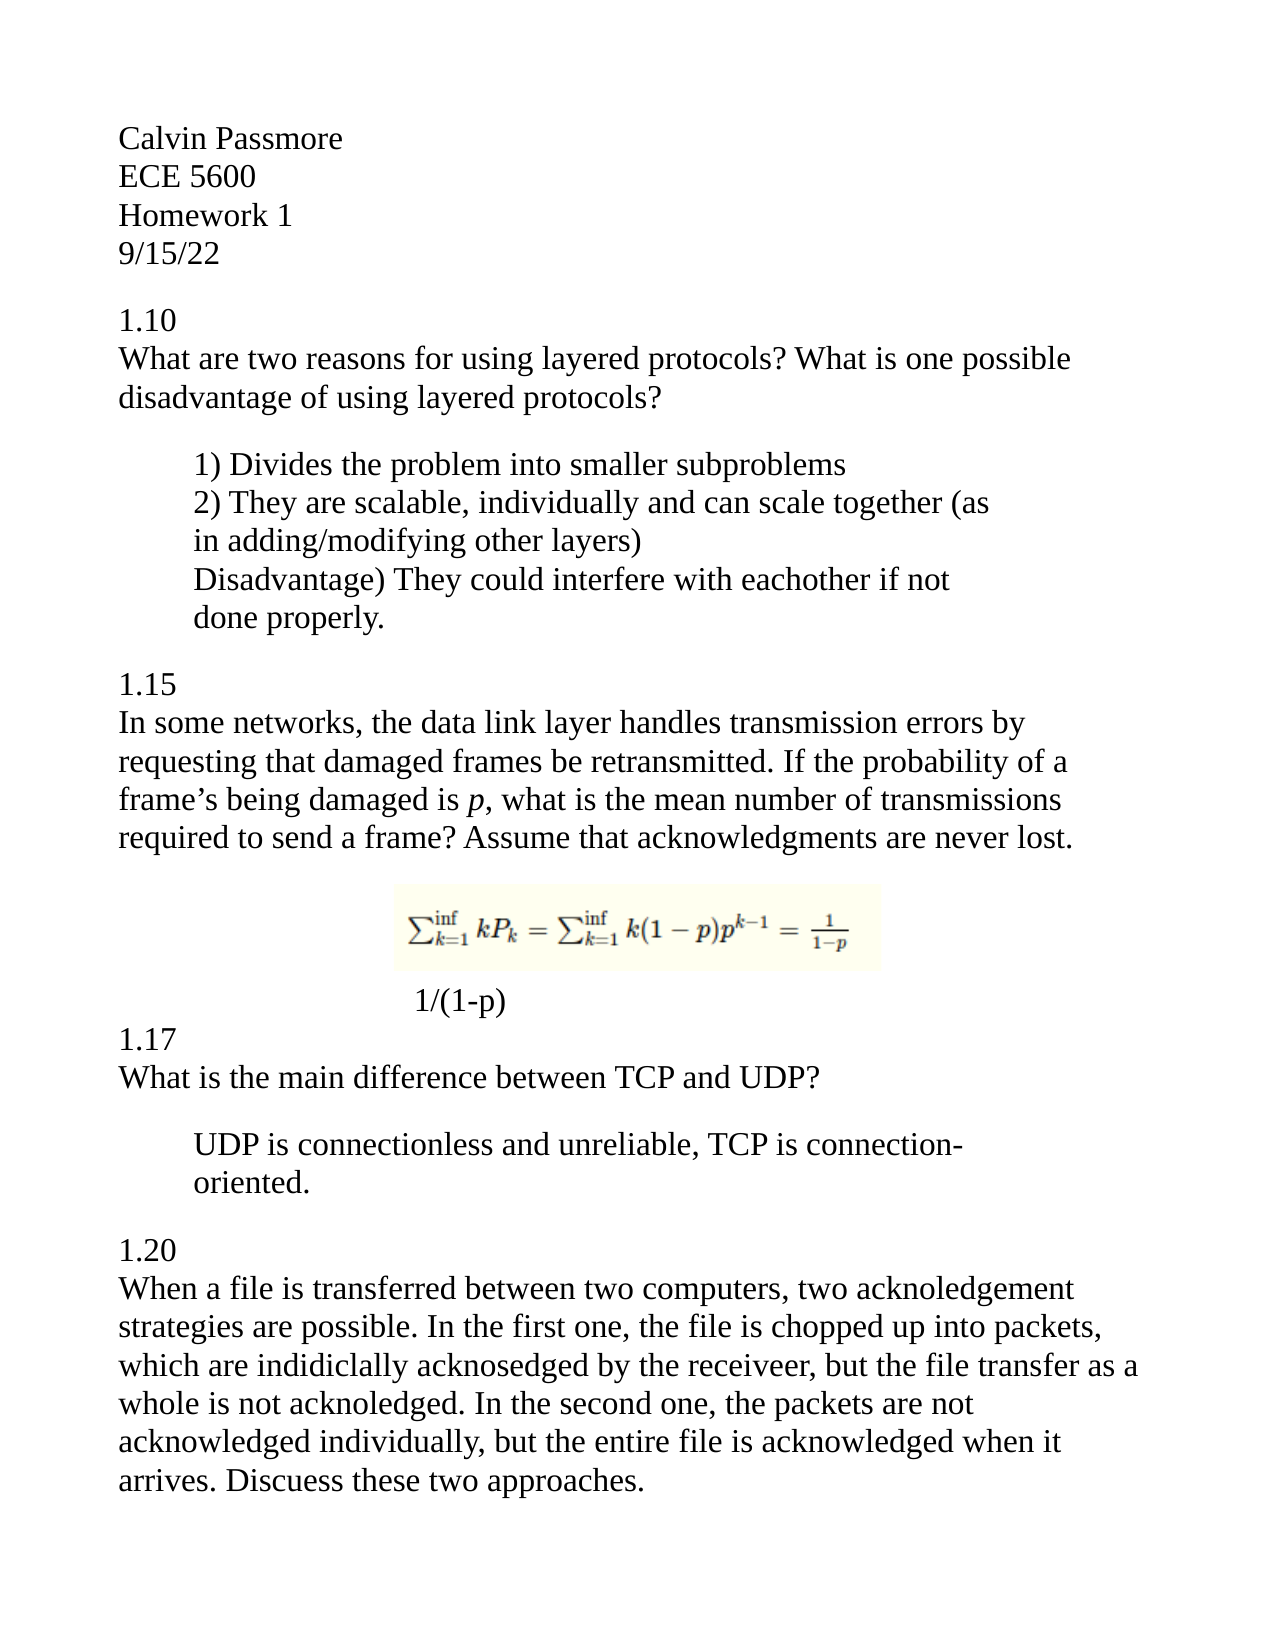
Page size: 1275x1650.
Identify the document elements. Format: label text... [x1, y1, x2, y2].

text When a file is transferred between two computers, two acknoledgement strategies are possible. In the first one, the file is chopped up into packets, which are indidiclally acknosedged by the receiveer, but the file transfer as a whole is not acknoledged. In the second one, the packets are not acknowledged individually, but the entire file is acknowledged when it arrives. Discuess these two approaches. [118, 1268, 1157, 1498]
text Calvin Passmore [118, 118, 1157, 156]
text UDP is connectionless and unreliable, TCP is connection-oriented. [193, 1124, 1016, 1201]
text 2) They are scalable, individually and can scale together (as in adding/modifying other layers) [193, 482, 1007, 559]
text 1.10 [118, 300, 1157, 338]
text ECE 5600 [118, 156, 1157, 195]
text 1.17 [118, 1019, 1157, 1057]
text 1/(1-p) [118, 981, 1157, 1019]
text 1.20 [118, 1230, 1157, 1268]
text 1.15 [118, 664, 1157, 703]
text In some networks, the data link layer handles transmission errors by requesting that damaged frames be retransmitted. If the probability of a frame’s being damaged is p, what is the mean number of transmissions required to send a frame? Assume that acknowledgments are never lost. [118, 703, 1157, 856]
text Disadvantage) They could interfere with eachother if not done properly. [193, 559, 1007, 636]
text Homework 1 [118, 195, 1157, 233]
text 9/15/22 [118, 233, 1157, 271]
text 1) Divides the problem into smaller subproblems [193, 444, 1007, 482]
picture [393, 884, 882, 971]
text What is the main difference between TCP and UDP? [118, 1057, 1157, 1096]
text What are two reasons for using layered protocols? What is one possible disadvantage of using layered protocols? [118, 338, 1157, 415]
